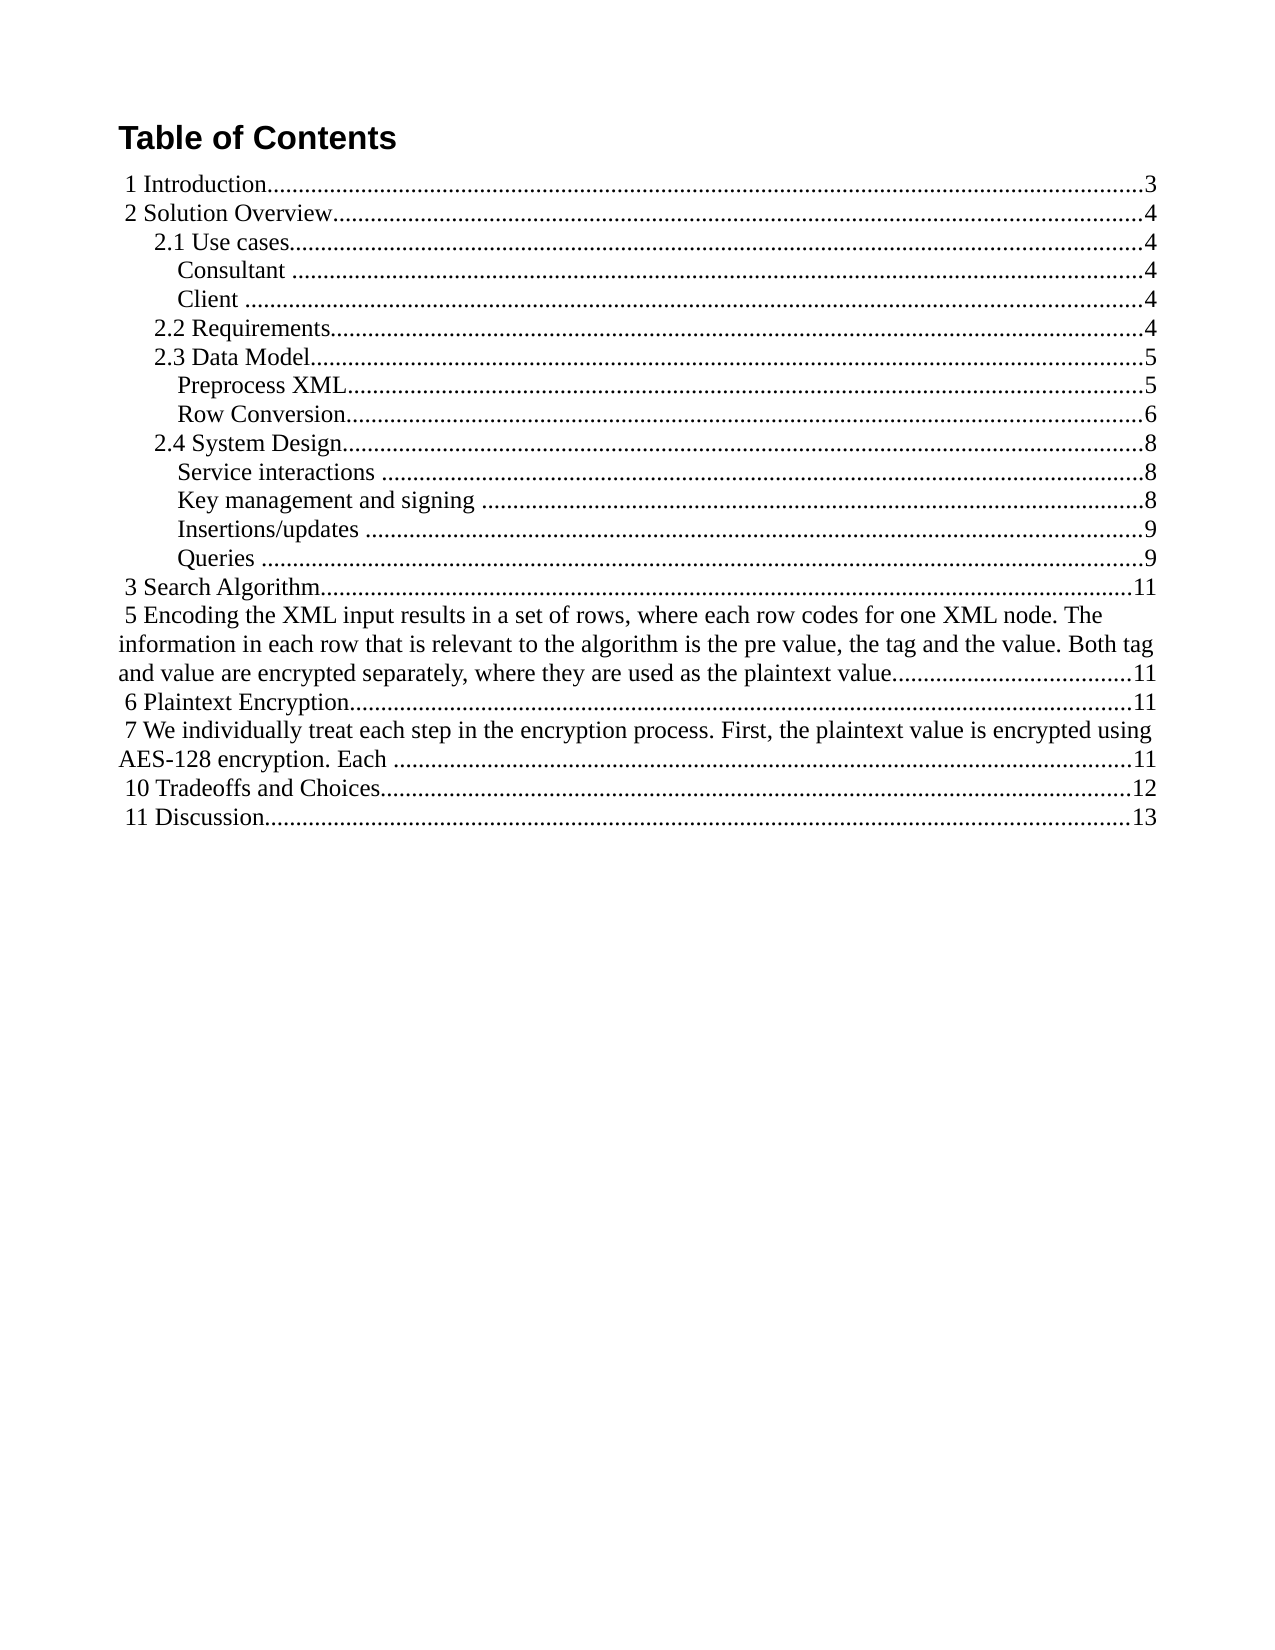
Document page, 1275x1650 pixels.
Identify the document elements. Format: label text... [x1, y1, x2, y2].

text 1 Introduction 3 [118, 169, 1157, 198]
text 6 Plaintext Encryption 11 [118, 687, 1157, 715]
text Key management and signing 8 [177, 485, 1157, 514]
text 10 Tradeoffs and Choices 12 [118, 773, 1157, 802]
text Insertions/updates 9 [177, 514, 1157, 543]
text Client 4 [177, 284, 1157, 313]
text 5 Encoding the XML input results in a set of rows, where each row codes for one XML node. The information in each row that is relevant to the algorithm is the pre value, the tag and the value. Both tag and value are encrypted separately, where they are used as the plaintext value. 11 [118, 600, 1157, 687]
text 2.3 Data Model 5 [148, 342, 1157, 370]
text Service interactions 8 [177, 457, 1157, 485]
text 3 Search Algorithm 11 [118, 572, 1157, 600]
text 2 Solution Overview 4 [118, 198, 1157, 227]
text 2.2 Requirements 4 [148, 313, 1157, 342]
text Consultant 4 [177, 255, 1157, 284]
text 7 We individually treat each step in the encryption process. First, the plaintext value is encrypted using AES-128 encryption. Each 11 [118, 715, 1157, 773]
text Queries 9 [177, 543, 1157, 572]
text Row Conversion 6 [177, 399, 1157, 428]
subtitle Table of Contents [118, 118, 1157, 157]
text 2.1 Use cases 4 [148, 227, 1157, 255]
text 11 Discussion 13 [118, 802, 1157, 830]
text Preprocess XML 5 [177, 370, 1157, 399]
text 2.4 System Design 8 [148, 428, 1157, 457]
